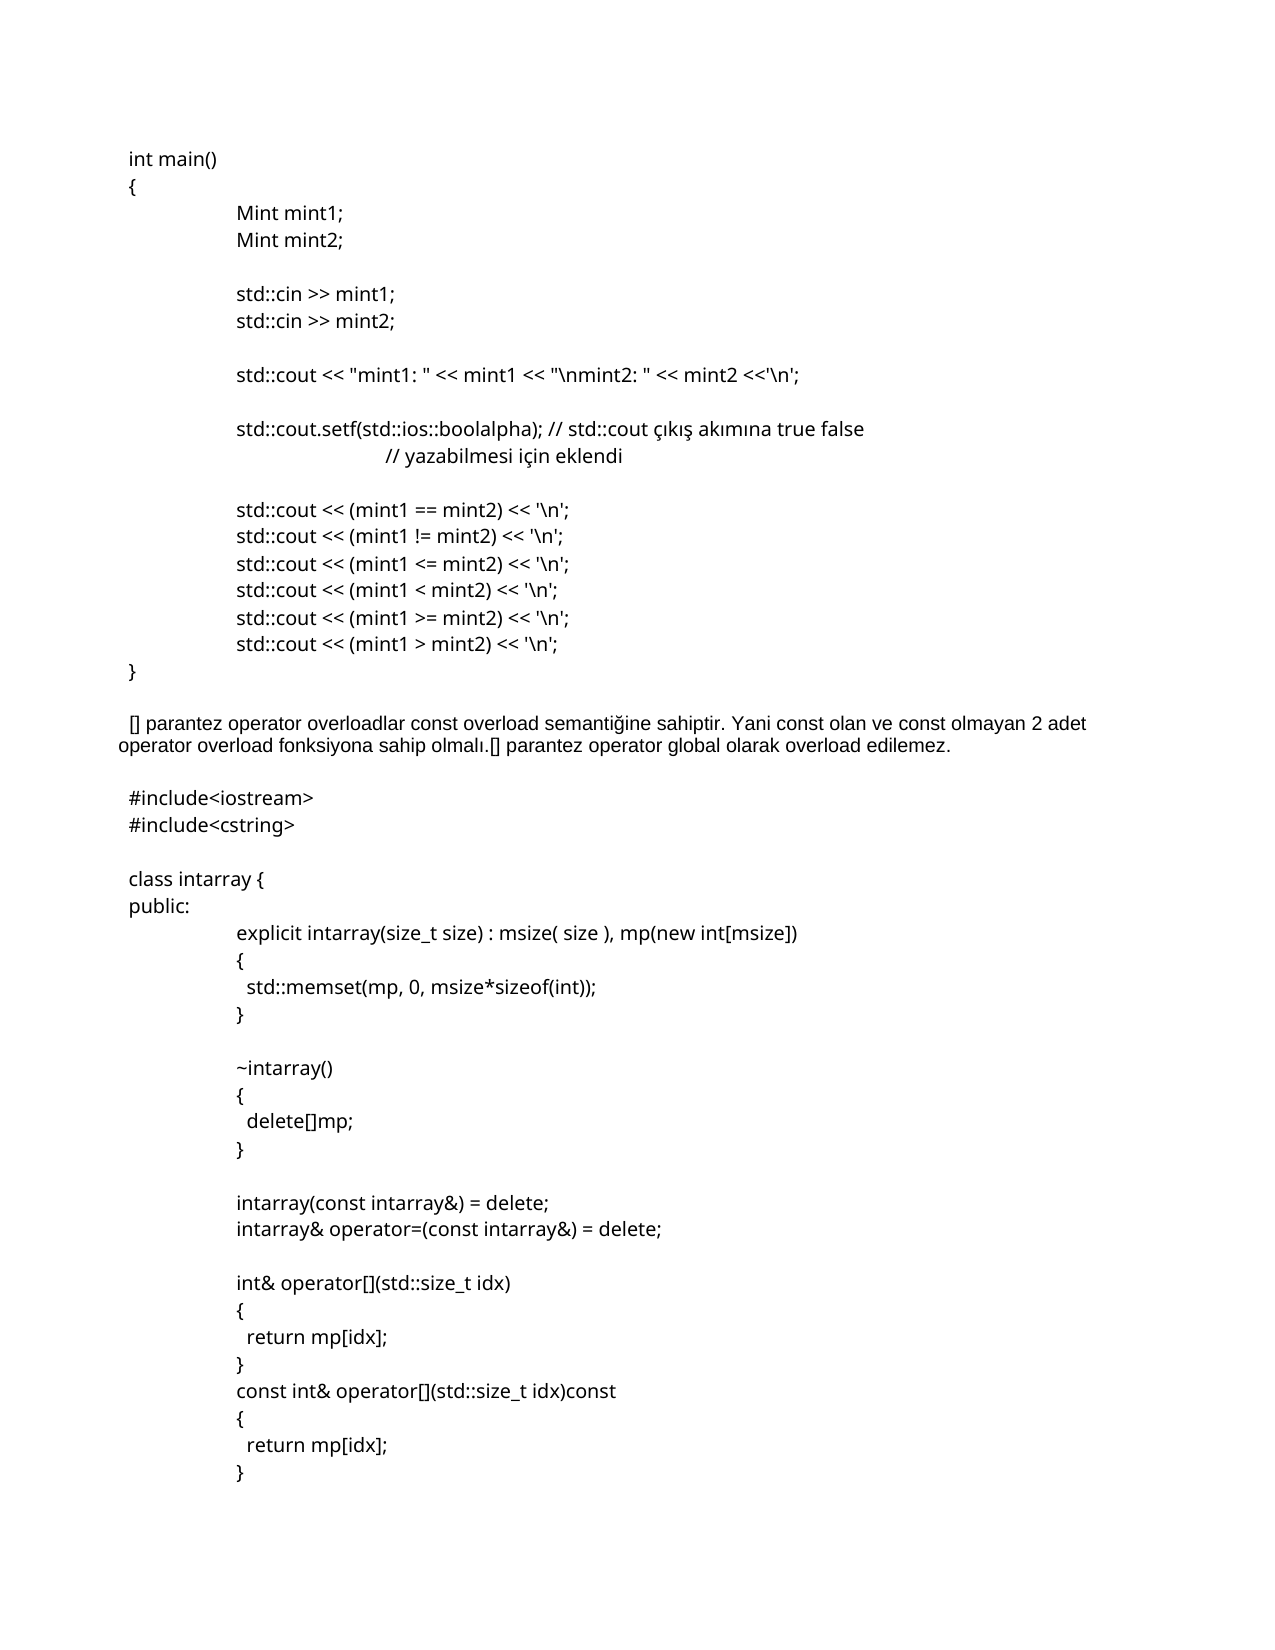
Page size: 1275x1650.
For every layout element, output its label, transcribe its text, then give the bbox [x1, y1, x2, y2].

text delete[]mp; [118, 1108, 1157, 1135]
text std::cout << (mint1 >= mint2) << '\n'; [118, 604, 1157, 631]
text { [118, 172, 1157, 199]
text std::cout << (mint1 != mint2) << '\n'; [118, 523, 1157, 550]
text } [118, 1351, 1157, 1378]
text } [118, 1000, 1157, 1027]
text } [118, 658, 1157, 685]
text std::cout << (mint1 < mint2) << '\n'; [118, 577, 1157, 604]
text intarray& operator=(const intarray&) = delete; [118, 1216, 1157, 1243]
text [] parantez operator overloadlar const overload semantiğine sahiptir. Yani const olan ve const olmayan 2 adet operator overload fonksiyona sahip olmalı.[] parantez operator global olarak overload edilemez. [118, 712, 1157, 757]
text std::cout << "mint1: " << mint1 << "\nmint2: " << mint2 <<'\n'; [118, 361, 1157, 388]
text #include<iostream> [118, 784, 1157, 811]
text int& operator[](std::size_t idx) [118, 1270, 1157, 1297]
text const int& operator[](std::size_t idx)const [118, 1378, 1157, 1404]
text { [118, 1404, 1157, 1432]
text std::cin >> mint2; [118, 307, 1157, 334]
text { [118, 1297, 1157, 1324]
text std::cout << (mint1 <= mint2) << '\n'; [118, 550, 1157, 577]
text { [118, 1081, 1157, 1108]
text Mint mint2; [118, 226, 1157, 253]
text { [118, 946, 1157, 973]
text std::cin >> mint1; [118, 280, 1157, 307]
text Mint mint1; [118, 199, 1157, 226]
text public: [118, 892, 1157, 919]
text return mp[idx]; [118, 1432, 1157, 1458]
text explicit intarray(size_t size) : msize( size ), mp(new int[msize]) [118, 919, 1157, 946]
text ~intarray() [118, 1054, 1157, 1081]
text int main() [118, 145, 1157, 172]
text class intarray { [118, 865, 1157, 892]
text std::cout << (mint1 > mint2) << '\n'; [118, 631, 1157, 658]
text std::memset(mp, 0, msize*sizeof(int)); [118, 973, 1157, 1000]
text } [118, 1135, 1157, 1162]
text std::cout << (mint1 == mint2) << '\n'; [118, 496, 1157, 523]
text } [118, 1458, 1157, 1486]
text #include<cstring> [118, 811, 1157, 838]
text return mp[idx]; [118, 1324, 1157, 1351]
text intarray(const intarray&) = delete; [118, 1189, 1157, 1216]
text std::cout.setf(std::ios::boolalpha); // std::cout çıkış akımına true false // yazabilmesi için eklendi [118, 415, 1157, 469]
